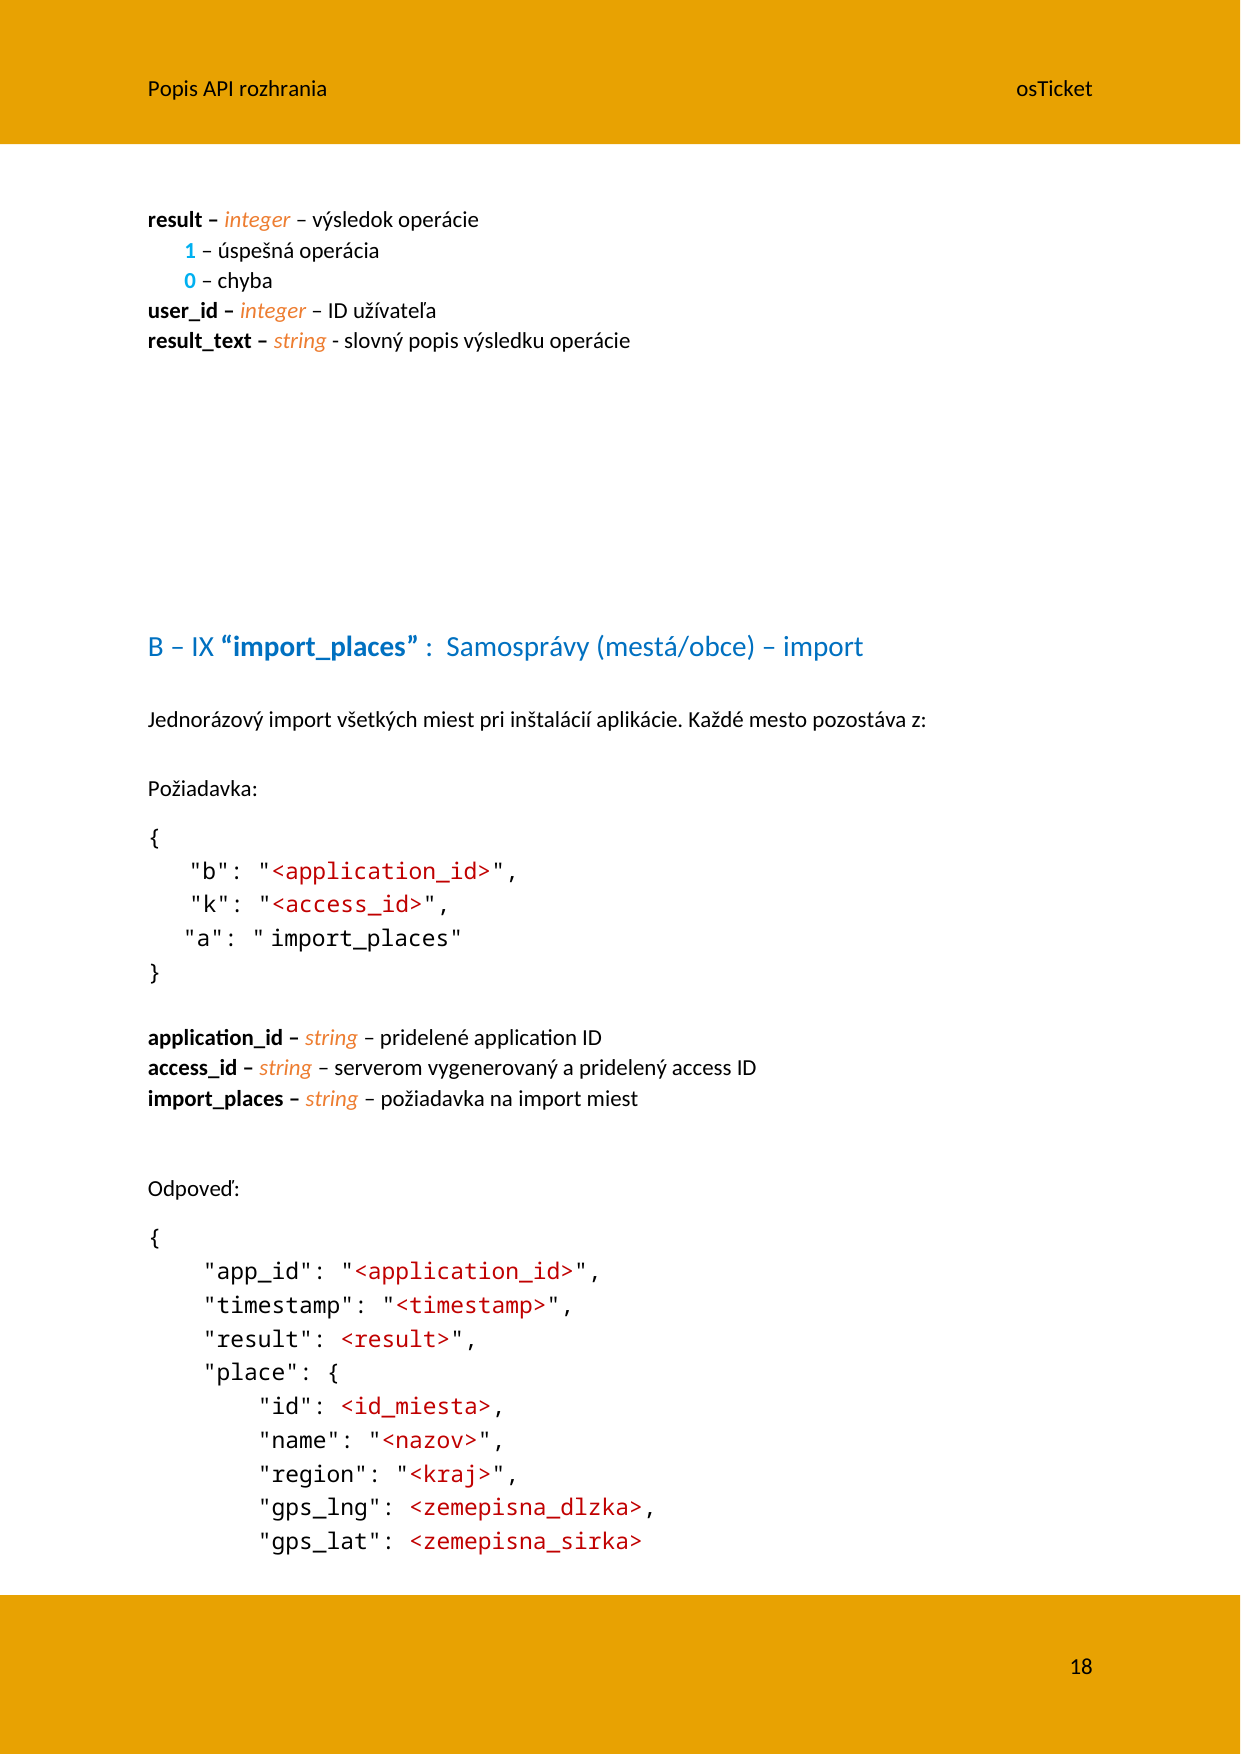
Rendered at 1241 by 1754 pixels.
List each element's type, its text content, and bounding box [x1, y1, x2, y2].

text 0 – chyba [184, 266, 1093, 294]
text result – integer – výsledok operácie [148, 206, 1093, 233]
text "gps_lng": <zemepisna_dlzka>, [148, 1491, 1093, 1522]
text "a": " import_places" [183, 922, 1093, 953]
text Odpoveď: [148, 1174, 1093, 1202]
text access_id – string – serverom vygenerovaný a pridelený access ID [148, 1053, 1093, 1082]
text Požiadavka: [148, 774, 1093, 802]
text "place": { [148, 1356, 1093, 1387]
text "name": "<nazov>", [148, 1424, 1093, 1455]
text "result": <result>", [148, 1322, 1093, 1354]
text application_id – string – pridelené application ID [148, 1023, 1093, 1051]
text { [148, 1221, 1093, 1252]
text "app_id": "<application_id>", [148, 1255, 1093, 1286]
text "gps_lat": <zemepisna_sirka> [148, 1525, 1093, 1556]
text user_id – integer – ID užívateľa [148, 296, 1093, 324]
text import_places – string – požiadavka na import miest [148, 1084, 1093, 1112]
text result_text – string - slovný popis výsledku operácie [148, 326, 1093, 354]
text { [147, 821, 1093, 852]
text "id": <id_miesta>, [148, 1390, 1093, 1421]
text } [148, 956, 1093, 987]
text "k": "<access_id>", [148, 888, 1093, 919]
text "b": "<application_id>", [147, 854, 1093, 886]
text "timestamp": "<timestamp>", [148, 1289, 1093, 1320]
text Jednorázový import všetkých miest pri inštalácií aplikácie. Každé mesto pozostáva z: [148, 705, 1093, 733]
text "region": "<kraj>", [148, 1457, 1093, 1489]
text B – IX “import_places” : Samosprávy (mestá/obce) – import [148, 628, 1093, 664]
text 1 – úspešná operácia [184, 236, 1093, 264]
